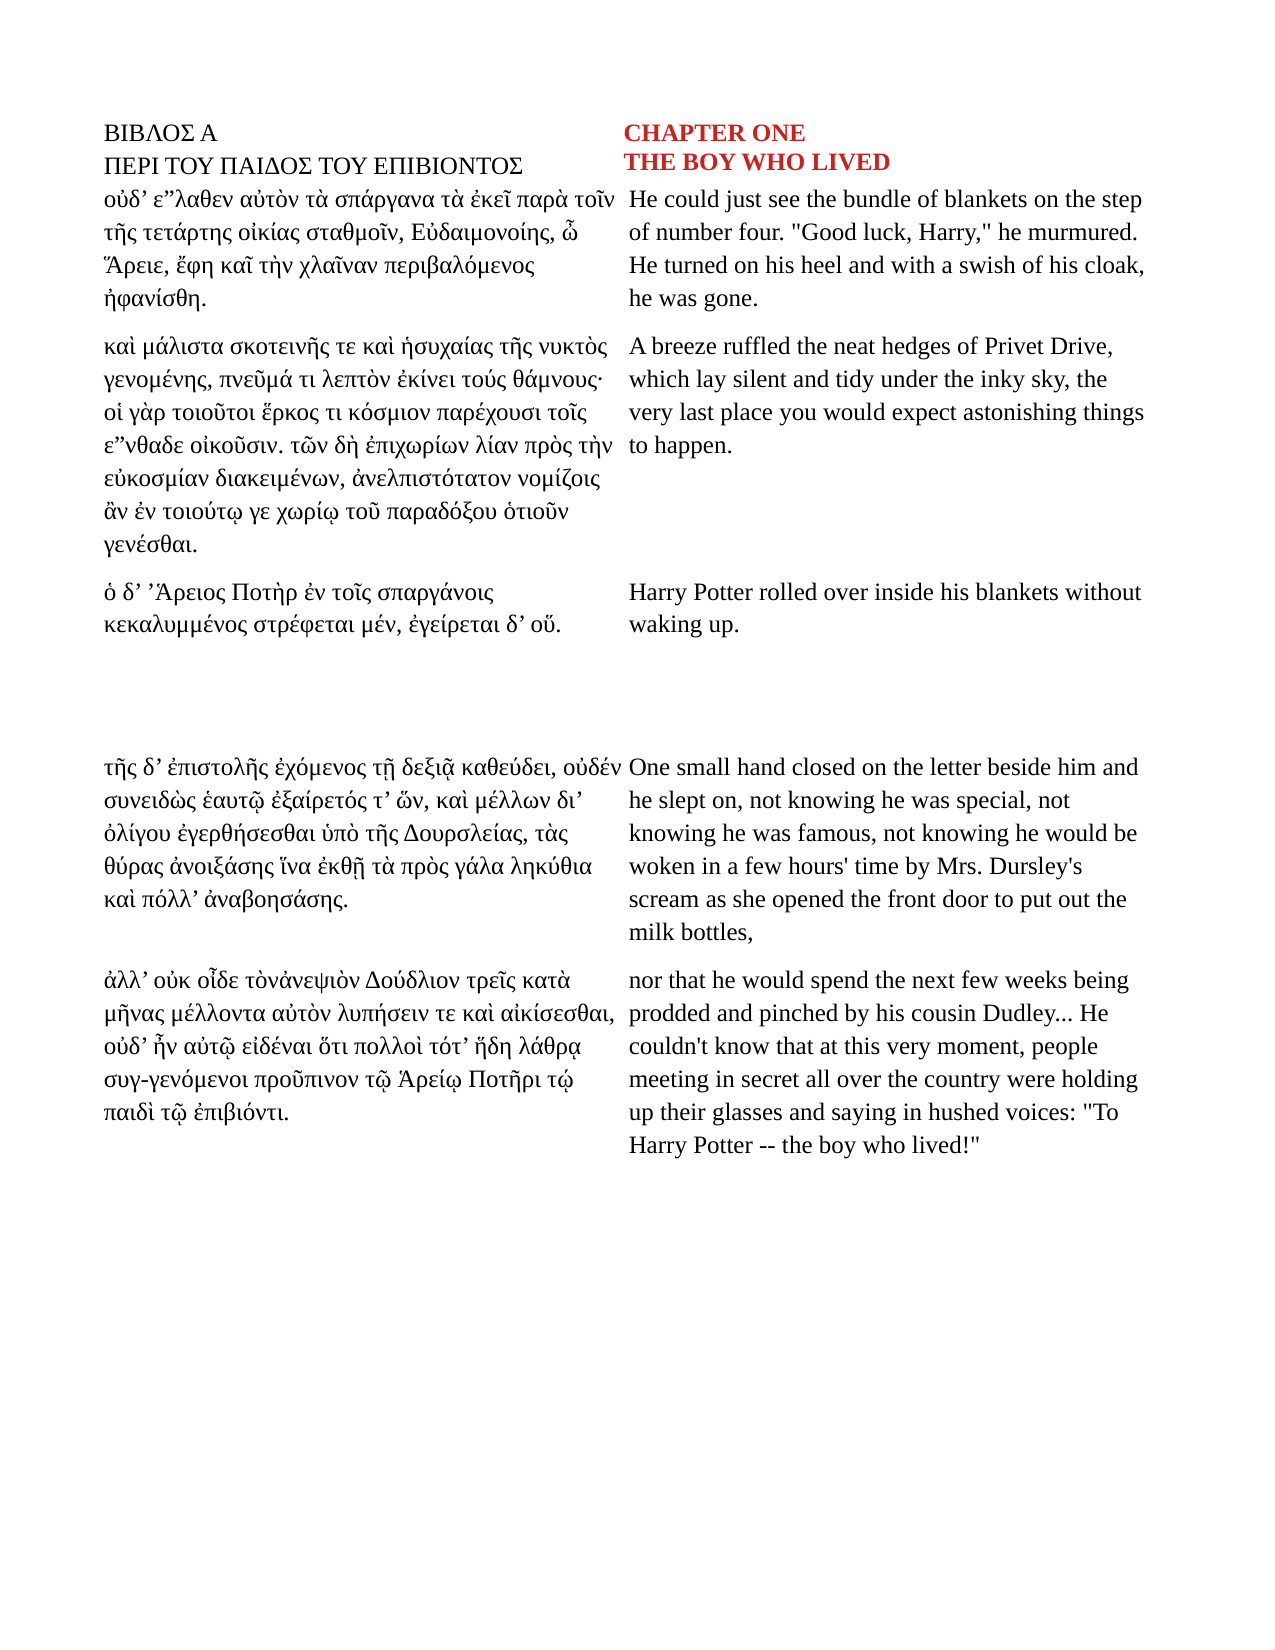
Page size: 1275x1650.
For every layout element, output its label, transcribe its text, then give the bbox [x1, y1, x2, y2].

table_cell Harry Potter rolled over inside his blankets without waking up. [629, 577, 1157, 752]
table_cell καὶ μάλιστα σκοτεινῆς τε καὶ ἡσυχαίας τῆς νυκτὸς γενομένης, πνεῦμά τι λεπτὸν ἐκίνει τούς θάμνους· οἱ γὰρ τοιοῦτοι ἕρκος τι κόσμιον παρέχουσι τοῖς ε”νθαδε οἰκοῦσιν. τῶν δὴ ἐπιχωρίων λίαν πρὸς τὴν εὐκοσμίαν διακειμένων, ἀνελπιστότατον νομίζοις ἂν ἐν τοιούτῳ γε χωρίῳ τοῦ παραδόξου ὁτιοῦν γενέσθαι. [104, 331, 628, 577]
table_cell A breeze ruffled the neat hedges of Privet Drive, which lay silent and tidy under the inky sky, the very last place you would expect astonishing things to happen. [629, 331, 1157, 577]
table_cell He could just see the bundle of blankets on the step of number four. "Good luck, Harry," he murmured. He turned on his heel and with a swish of his cloak, he was gone. [629, 184, 1157, 331]
table_cell nor that he would spend the next few weeks being prodded and pinched by his cousin Dudley... He couldn't know that at this very moment, people meeting in secret all over the country were holding up their glasses and saying in hushed voices: "To Harry Potter -- the boy who lived!" [629, 965, 1157, 1178]
table_header ΒΙΒΛΟΣ Α ΠΕΡΙ ΤΟΥ ΠΑΙΔΟΣ ΤΟΥ ΕΠΙΒΙΟΝΤΟΣ [104, 118, 623, 184]
table_cell One small hand closed on the letter beside him and he slept on, not knowing he was special, not knowing he was famous, not knowing he would be woken in a few hours' time by Mrs. Dursley's scream as she opened the front door to put out the milk bottles, [629, 753, 1157, 965]
table_cell οὐδ’ ε”λαθεν αὐτὸν τὰ σπάργανα τὰ ἐκεῖ παρὰ τοῖν τῆς τετάρτης οἰκίας σταθμοῖν, Εὐδαιμονοίης, ὦ Ἅρειε, ἔφη καῖ τὴν χλαῖναν περιβαλόμενος ἠφανίσθη. [104, 184, 628, 331]
table_cell ὁ δ’ ’Ἁρειος Ποτὴρ ἐν τοῖς σπαργάνοις κεκαλυμμένος στρέφεται μέν, ἐγείρεται δ’ οὕ. [104, 577, 628, 752]
table_cell ἀλλ’ οὐκ οἶδε τὸνἀνεψιὸν Δούδλιον τρεῖς κατὰ μῆνας μέλλοντα αὐτὸν λυπήσειν τε καὶ αἰκίσεσθαι, οὐδ’ ἦν αὐτῷ εἰδέναι ὅτι πολλοὶ τότ’ ἥδη λάθρᾳ συγ-γενόμενοι προῦπινον τῷ Ἁρείῳ Ποτῆρι τῴ παιδὶ τῷ ἐπιβιόντι. [104, 965, 628, 1178]
table_cell τῆς δ’ ἐπιστολῆς ἐχόμενος τῇ δεξιᾷ καθεύδει, οὐδέν συνειδὼς ἑαυτῷ ἐξαίρετός τ’ ὥν, καὶ μέλλων δι’ ὀλίγου ἐγερθήσεσθαι ὑπὸ τῆς Δουρσλείας, τὰς θύρας ἀνοιξάσης ἵνα ἐκθῇ τὰ πρὸς γάλα ληκύθια καὶ πόλλ’ ἀναβοησάσης. [104, 753, 628, 965]
table_header CHAPTER ONE THE BOY WHO LIVED [623, 118, 1157, 184]
